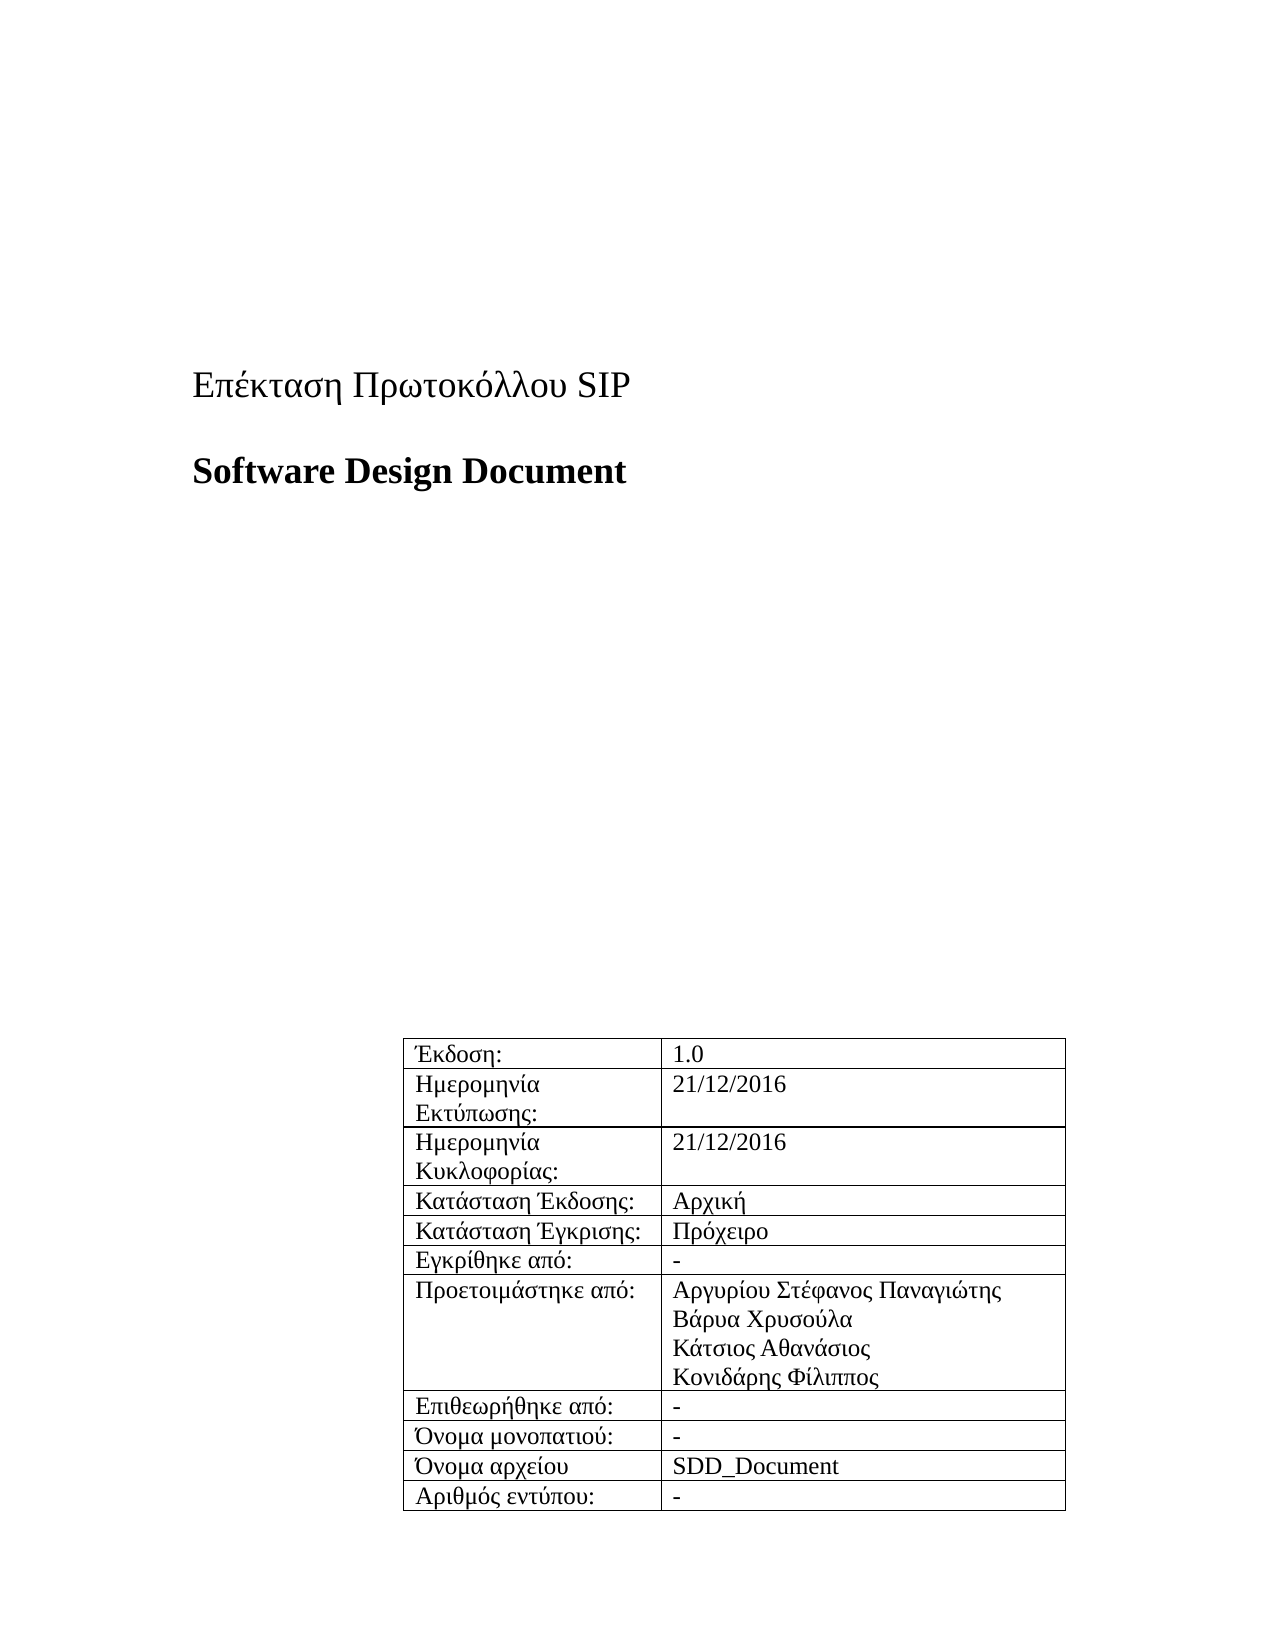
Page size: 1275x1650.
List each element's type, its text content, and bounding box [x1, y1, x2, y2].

table_cell Ημερομηνία Εκτύπωσης: [404, 1069, 661, 1126]
table_header Έκδοση: [404, 1039, 661, 1068]
text Software Design Document [118, 449, 1157, 492]
table_cell - [662, 1481, 1065, 1509]
table_cell Εγκρίθηκε από: [404, 1246, 661, 1274]
table_cell Προετοιμάστηκε από: [404, 1275, 661, 1390]
table_cell - [662, 1421, 1065, 1450]
table_cell Αργυρίου Στέφανος Παναγιώτης Βάρυα Χρυσούλα Κάτσιος Αθανάσιος Κονιδάρης Φίλιππος [662, 1275, 1065, 1390]
table_cell Ημερομηνία Κυκλοφορίας: [404, 1128, 661, 1185]
table_cell Κατάσταση Έκδοσης: [404, 1186, 661, 1215]
table_cell 21/12/2016 [662, 1069, 1065, 1126]
table_cell Κατάσταση Έγκρισης: [404, 1216, 661, 1244]
table_cell - [662, 1246, 1065, 1274]
text Επέκταση Πρωτοκόλλου SIP [118, 362, 1157, 406]
table_cell Όνομα αρχείου [404, 1451, 661, 1480]
table_cell Αριθμός εντύπου: [404, 1481, 661, 1509]
table_cell Αρχική [662, 1186, 1065, 1215]
table_cell 21/12/2016 [662, 1128, 1065, 1185]
table_header 1.0 [662, 1039, 1065, 1068]
table_cell - [662, 1391, 1065, 1420]
table_cell Πρόχειρο [662, 1216, 1065, 1244]
table_cell Όνομα μονοπατιού: [404, 1421, 661, 1450]
table_cell Επιθεωρήθηκε από: [404, 1391, 661, 1420]
table_cell SDD_Document [662, 1451, 1065, 1480]
